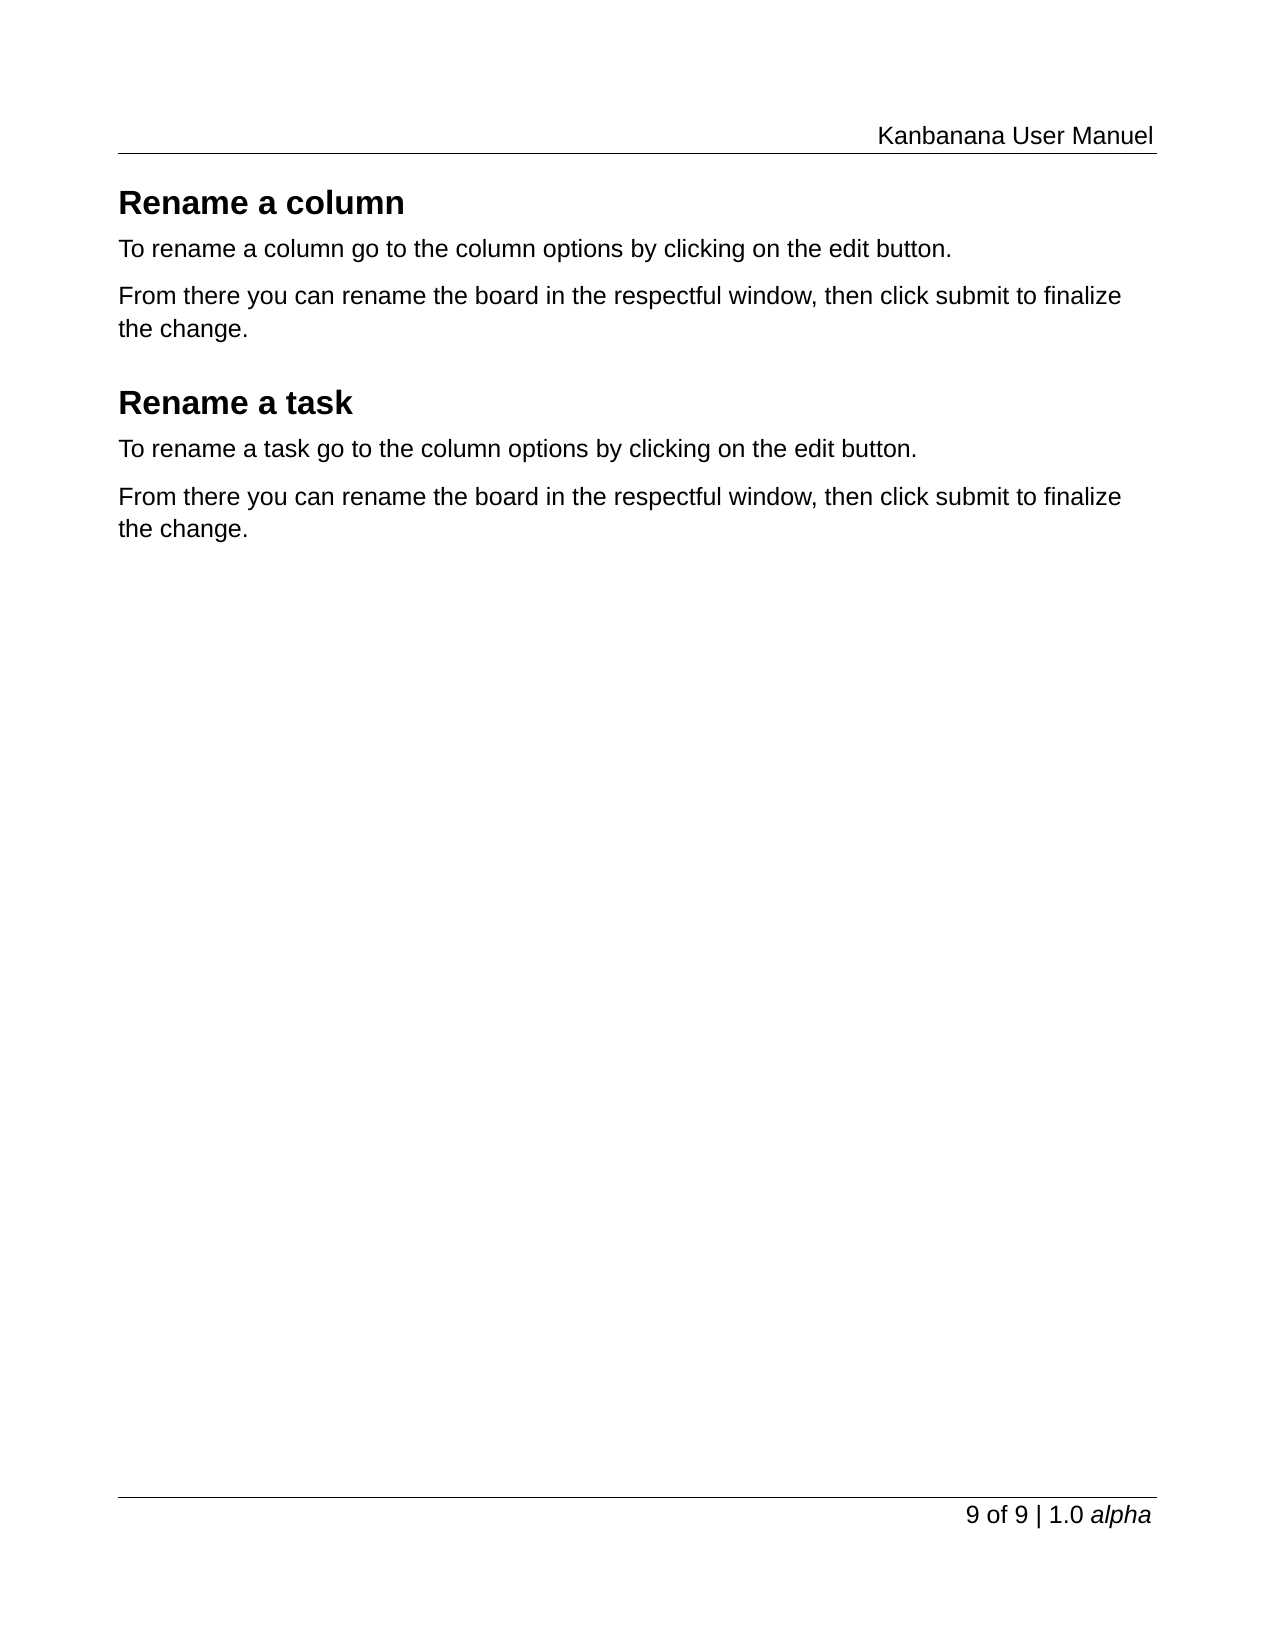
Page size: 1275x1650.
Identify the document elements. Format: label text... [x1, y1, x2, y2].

text From there you can rename the board in the respectful window, then click submit to finalize the change. [118, 281, 1157, 343]
subtitle Rename a task [118, 383, 1157, 421]
text From there you can rename the board in the respectful window, then click submit to finalize the change. [118, 481, 1157, 543]
text To rename a column go to the column options by clicking on the edit button. [118, 234, 1157, 262]
subtitle Rename a column [118, 182, 1157, 221]
text To rename a task go to the column options by clicking on the edit button. [118, 434, 1157, 463]
